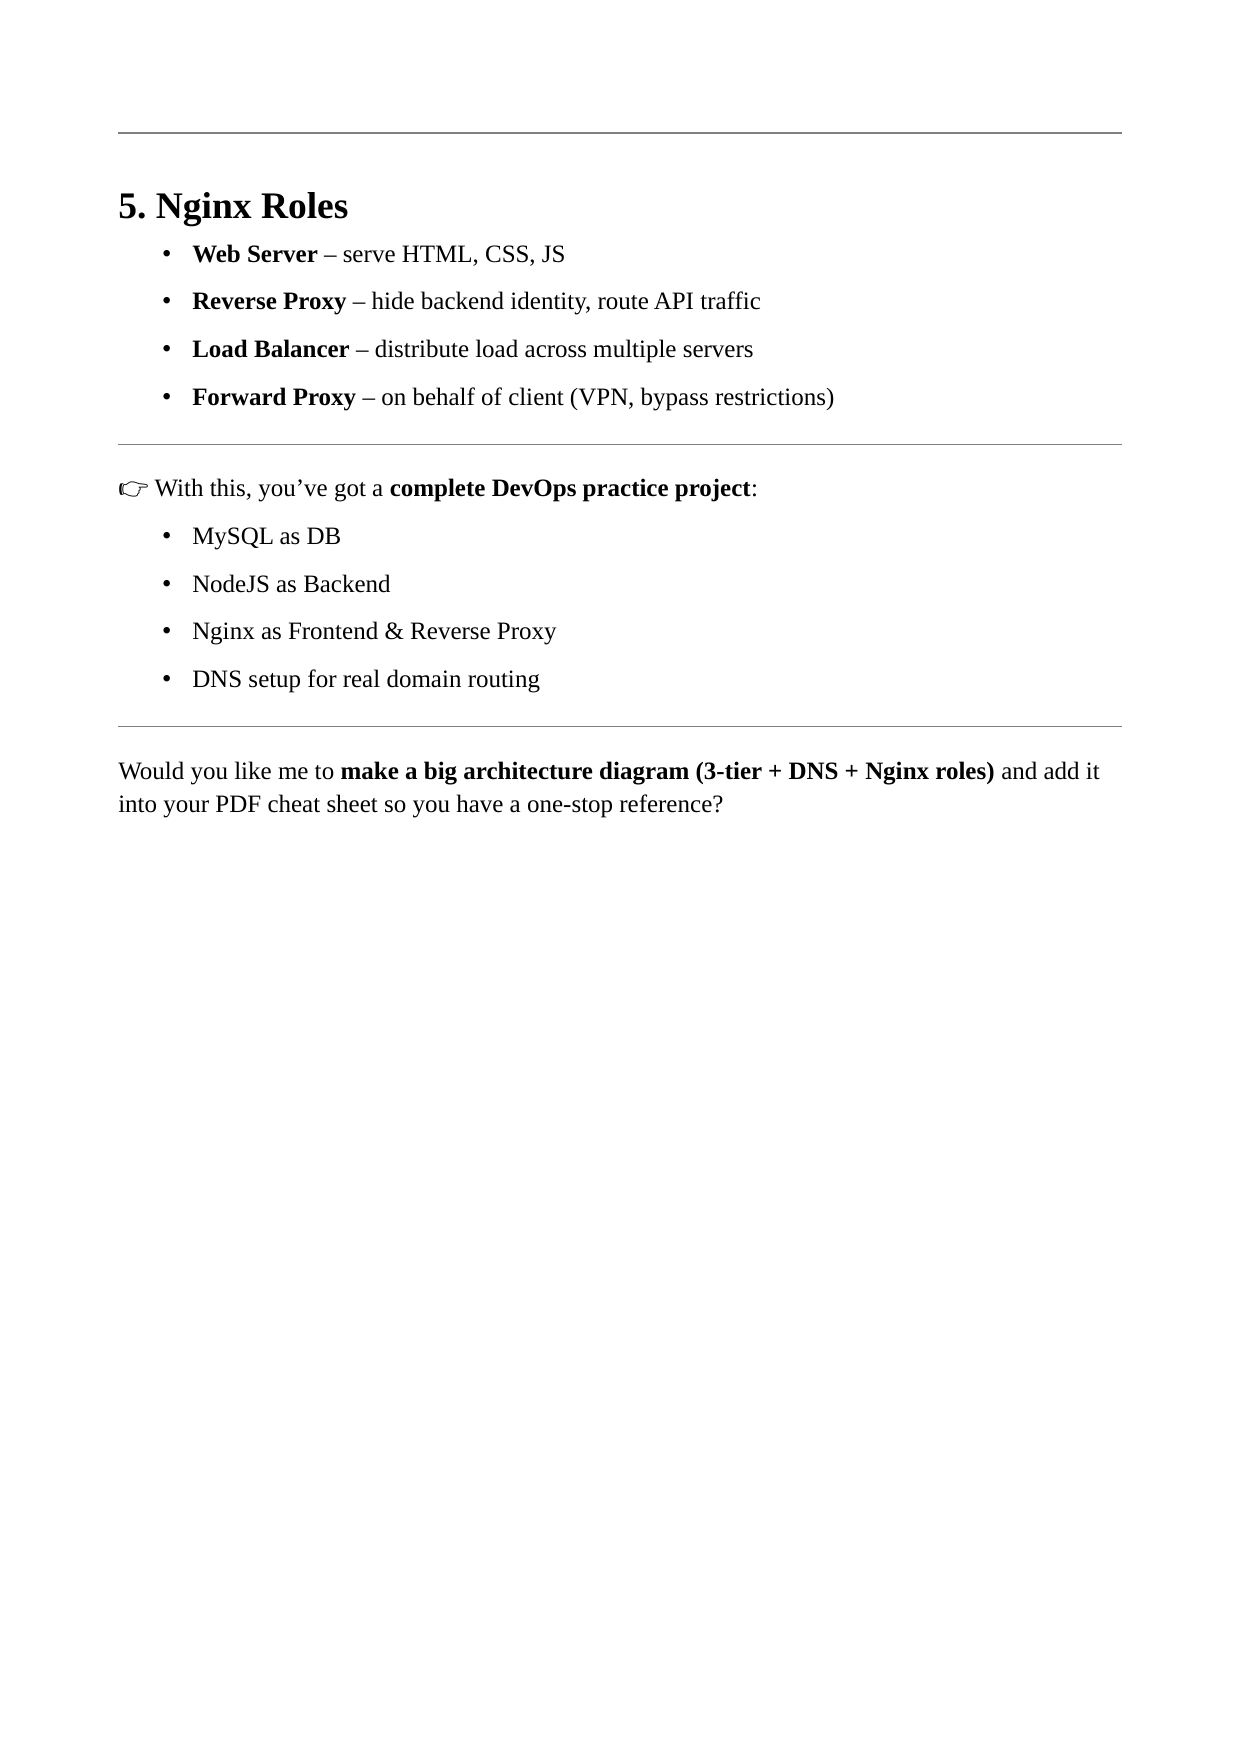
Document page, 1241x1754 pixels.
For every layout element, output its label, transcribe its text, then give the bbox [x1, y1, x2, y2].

list Web Server – serve HTML, CSS, JS [162, 239, 1122, 268]
list NodeJS as Backend [162, 569, 1122, 597]
list DNS setup for real domain routing [162, 664, 1122, 693]
list MySQL as DB [162, 521, 1122, 550]
text 👉 With this, you’ve got a complete DevOps practice project: [118, 473, 1122, 502]
list Forward Proxy – on behalf of client (VPN, bypass restrictions) [162, 382, 1122, 410]
text Would you like me to make a big architecture diagram (3-tier + DNS + Nginx roles) and add it into your PDF cheat sheet so you have a one-stop reference? [118, 756, 1122, 818]
list Nginx as Frontend & Reverse Proxy [162, 616, 1122, 645]
list Reverse Proxy – hide backend identity, route API traffic [162, 286, 1122, 315]
list Load Balancer – distribute load across multiple servers [162, 334, 1122, 363]
subtitle 5. Nginx Roles [118, 183, 1122, 226]
